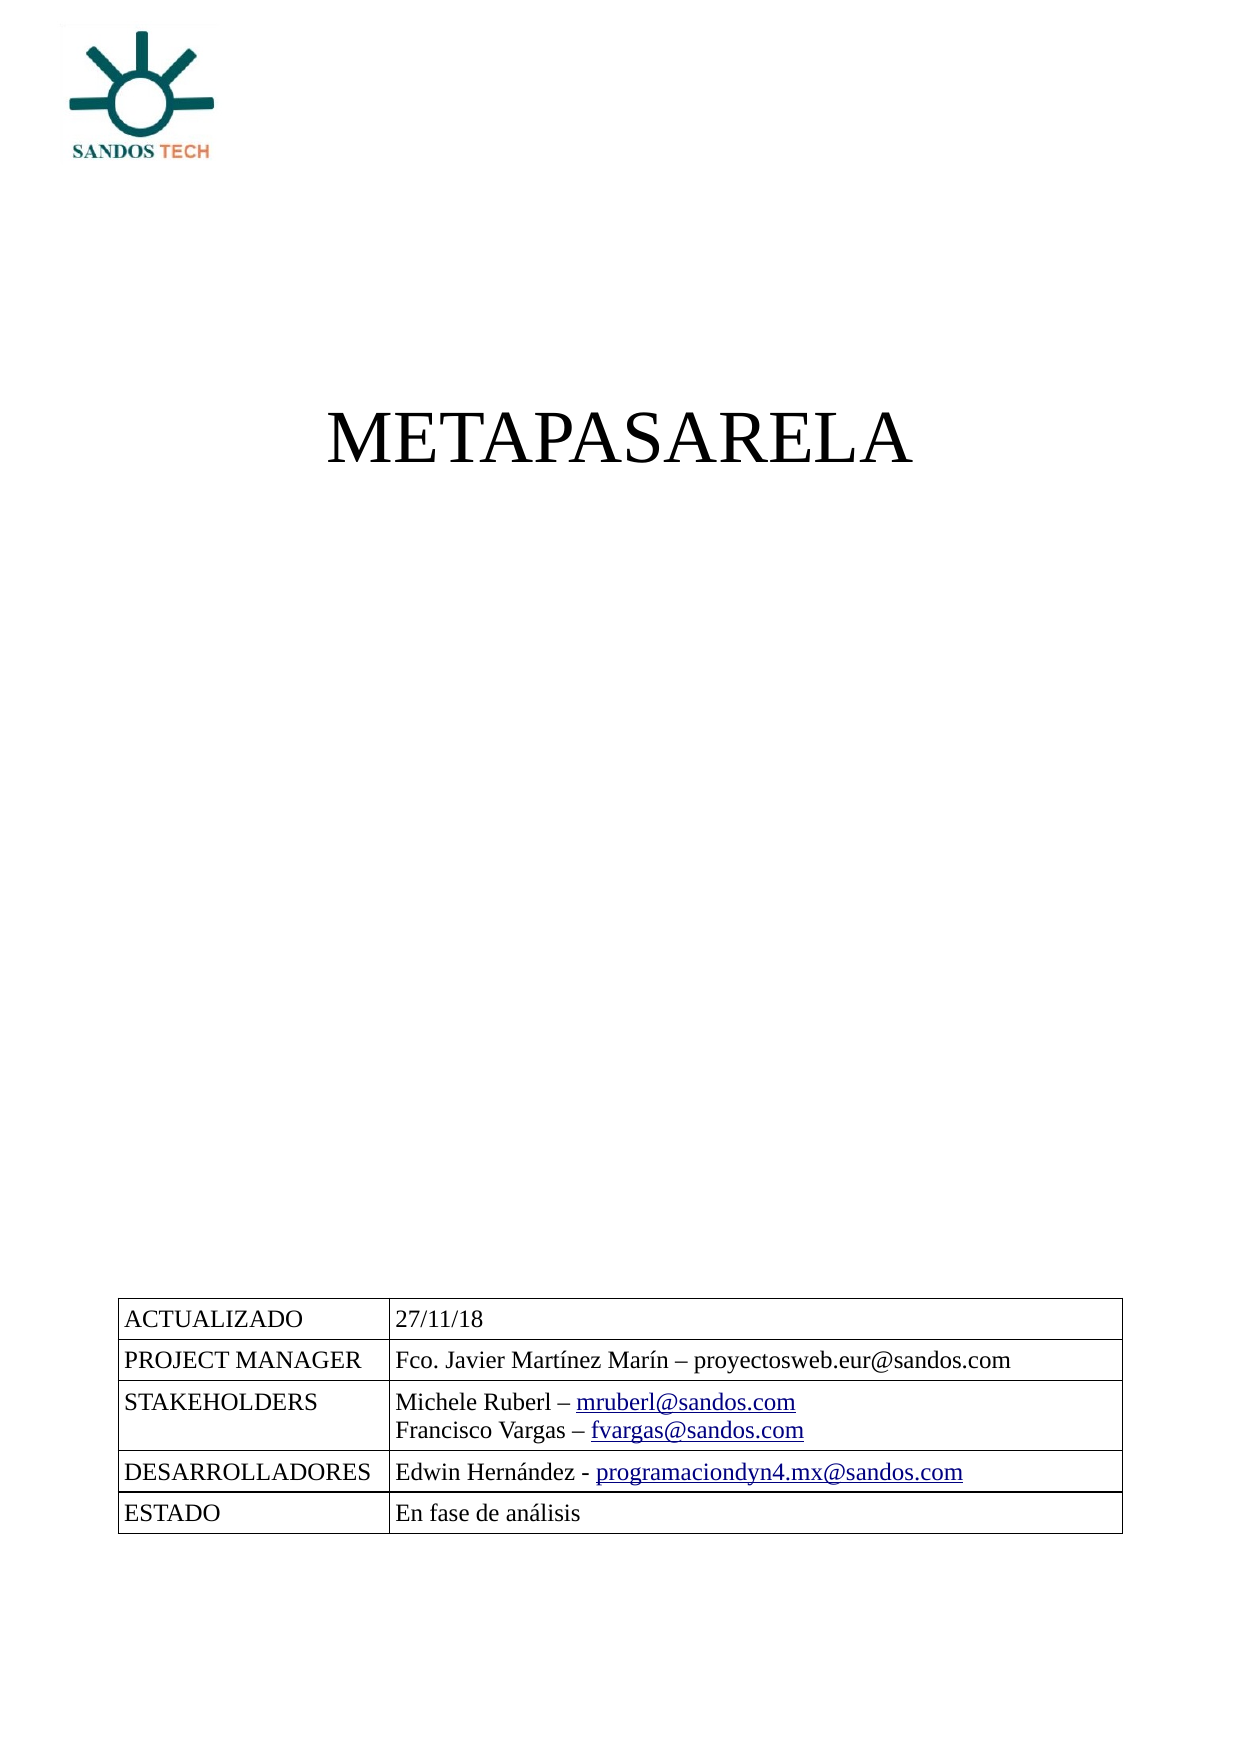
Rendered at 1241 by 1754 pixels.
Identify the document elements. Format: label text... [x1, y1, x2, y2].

table_header ACTUALIZADO [119, 1299, 389, 1339]
text METAPASARELA [118, 392, 1122, 478]
table_cell PROJECT MANAGER [119, 1340, 389, 1380]
table_cell Fco. Javier Martínez Marín – proyectosweb.eur@sandos.com [390, 1340, 1122, 1380]
table_cell STAKEHOLDERS [119, 1381, 389, 1450]
picture [50, 21, 228, 176]
table_cell DESARROLLADORES [119, 1451, 389, 1491]
table_cell En fase de análisis [390, 1493, 1122, 1533]
table_header 27/11/18 [390, 1299, 1122, 1339]
table_cell ESTADO [119, 1493, 389, 1533]
table_cell Edwin Hernández - programaciondyn4.mx@sandos.com [390, 1451, 1122, 1491]
table_cell Michele Ruberl – mruberl@sandos.com Francisco Vargas – fvargas@sandos.com [390, 1381, 1122, 1450]
